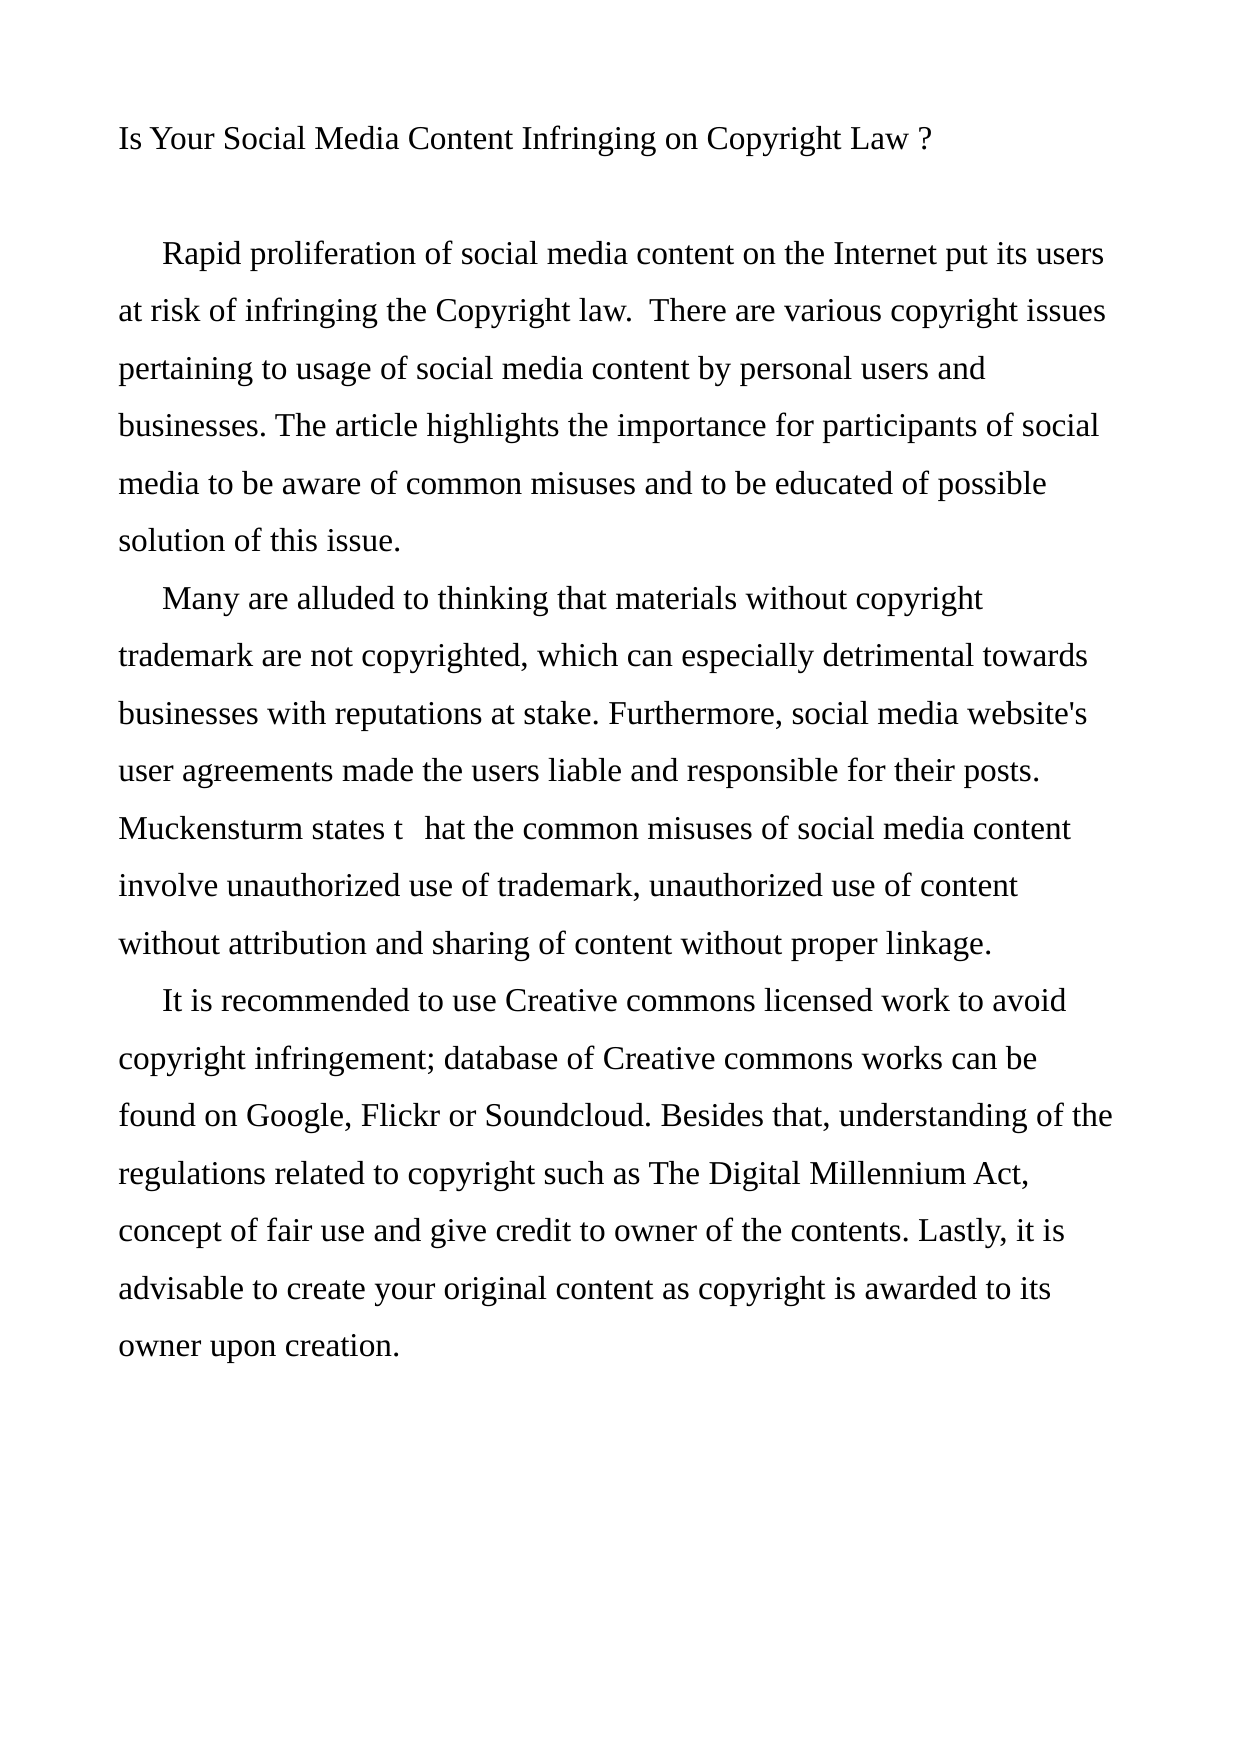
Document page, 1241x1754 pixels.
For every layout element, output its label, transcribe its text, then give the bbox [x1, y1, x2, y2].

text Rapid proliferation of social media content on the Internet put its users at risk of infringing the Copyright law. There are various copyright issues pertaining to usage of social media content by personal users and businesses. The article highlights the importance for participants of social media to be aware of common misuses and to be educated of possible solution of this issue. [118, 233, 1122, 559]
text Many are alluded to thinking that materials without copyright trademark are not copyrighted, which can especially detrimental towards businesses with reputations at stake. Furthermore, social media website's user agreements made the users liable and responsible for their posts. Muckensturm states t hat the common misuses of social media content involve unauthorized use of trademark, unauthorized use of content without attribution and sharing of content without proper linkage. [118, 578, 1122, 961]
text Is Your Social Media Content Infringing on Copyright Law ? [118, 118, 1122, 156]
text It is recommended to use Creative commons licensed work to avoid copyright infringement; database of Creative commons works can be found on Google, Flickr or Soundcloud. Besides that, understanding of the regulations related to copyright such as The Digital Millennium Act, concept of fair use and give credit to owner of the contents. Lastly, it is advisable to create your original content as copyright is awarded to its owner upon creation. [118, 981, 1122, 1364]
